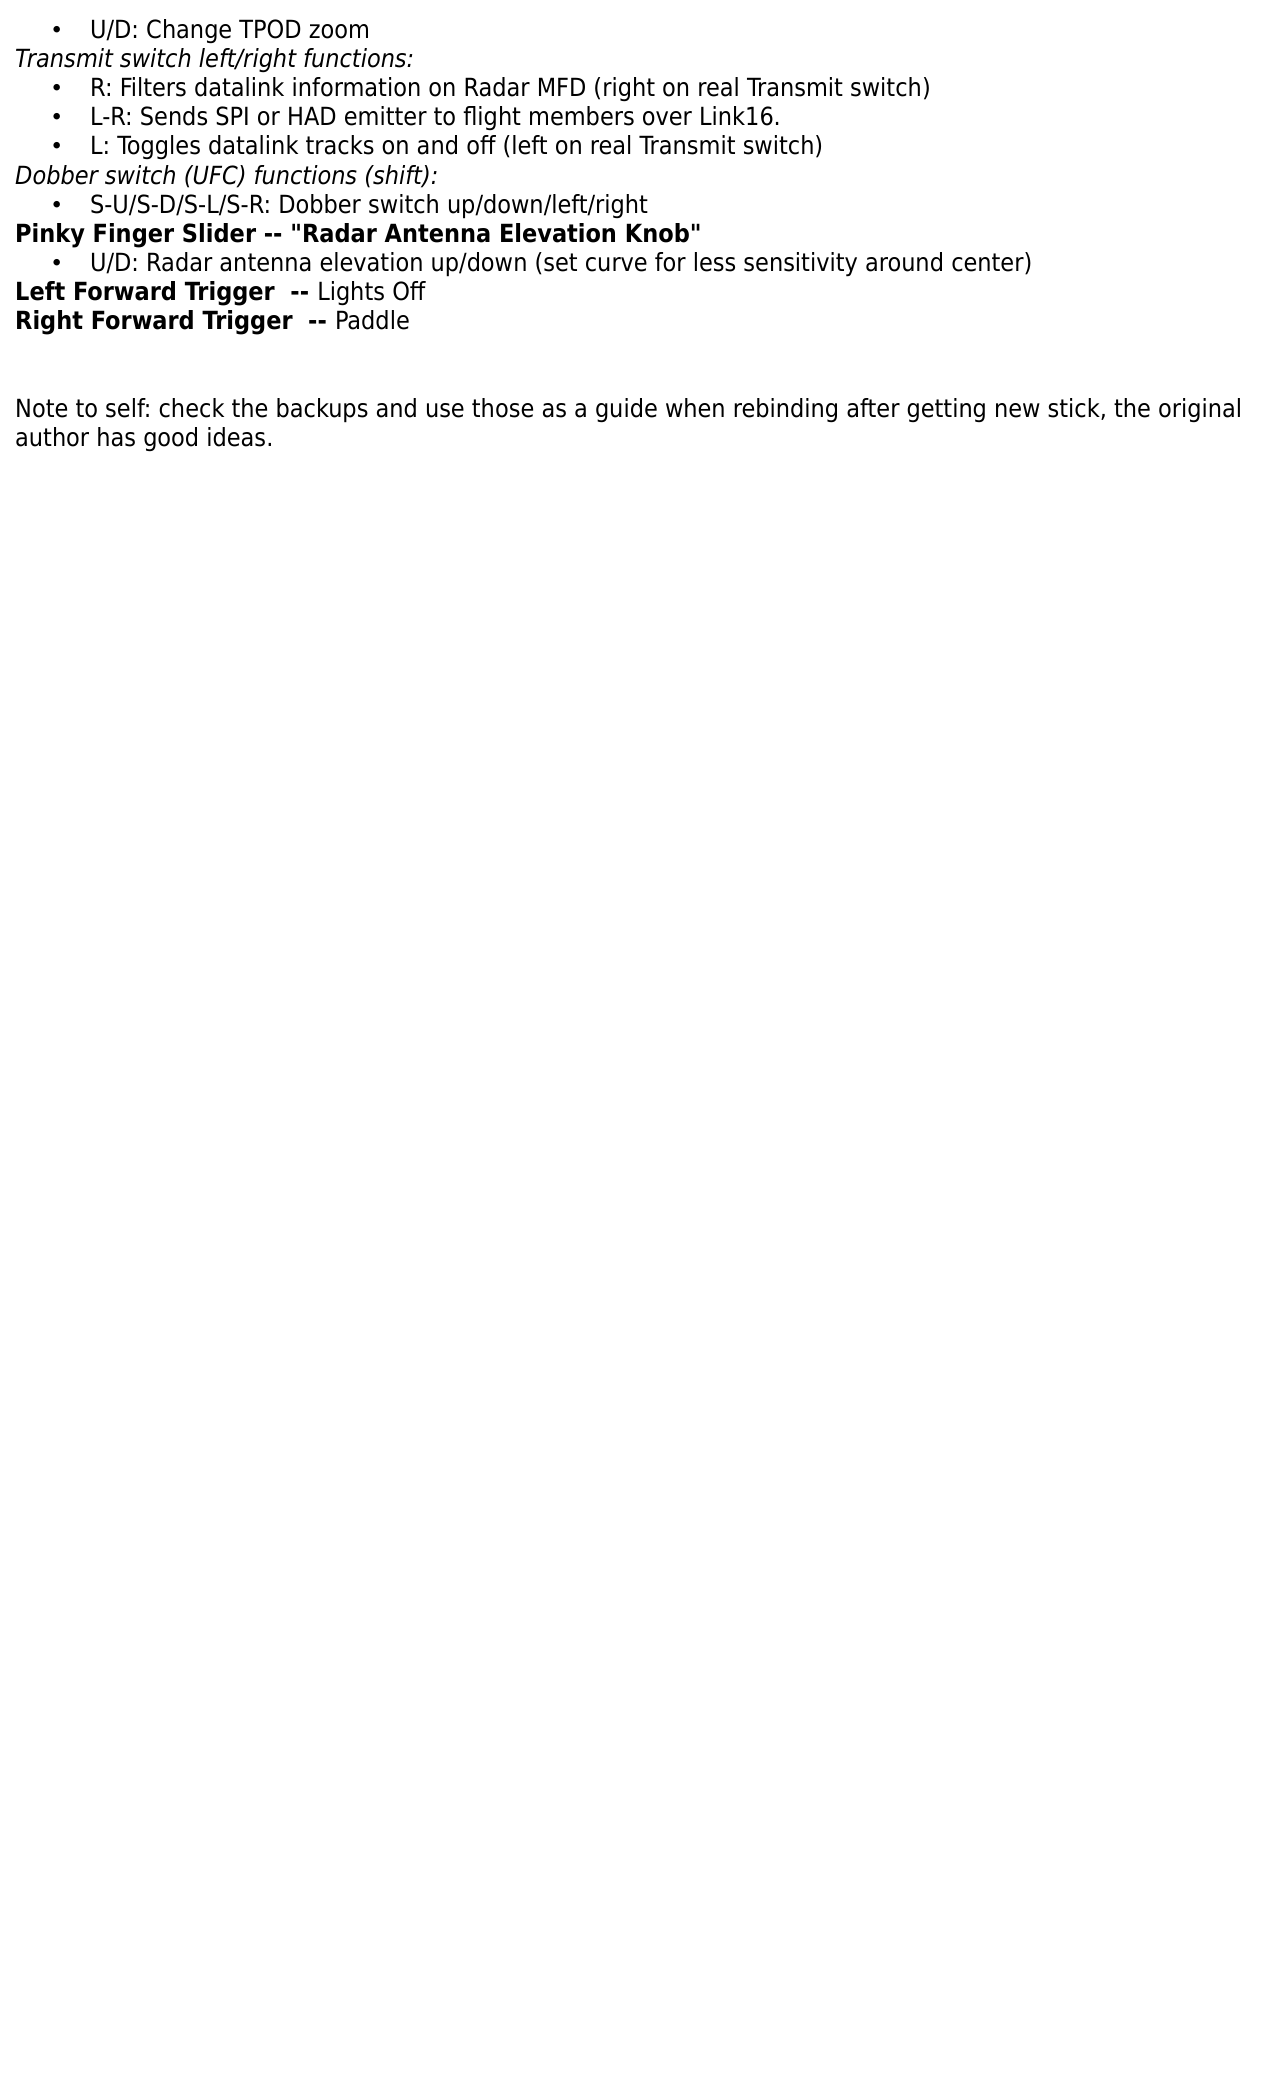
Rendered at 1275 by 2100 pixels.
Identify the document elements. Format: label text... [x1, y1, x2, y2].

list L-R: Sends SPI or HAD emitter to flight members over Link16. [52, 102, 1260, 132]
text Note to self: check the backups and use those as a guide when rebinding after getting new stick, the original author has good ideas. [15, 394, 1260, 452]
list R: Filters datalink information on Radar MFD (right on real Transmit switch) [52, 73, 1260, 102]
text Left Forward Trigger -- Lights Off [15, 277, 1260, 307]
text Pinky Finger Slider -- "Radar Antenna Elevation Knob" [15, 219, 1260, 248]
text Dobber switch (UFC) functions (shift): [15, 161, 1260, 190]
text Transmit switch left/right functions: [15, 44, 1260, 73]
text Right Forward Trigger -- Paddle [15, 307, 1260, 336]
list U/D: Change TPOD zoom [52, 15, 1260, 44]
list U/D: Radar antenna elevation up/down (set curve for less sensitivity around center) [52, 248, 1260, 277]
list L: Toggles datalink tracks on and off (left on real Transmit switch) [52, 132, 1260, 161]
list S-U/S-D/S-L/S-R: Dobber switch up/down/left/right [52, 190, 1260, 219]
